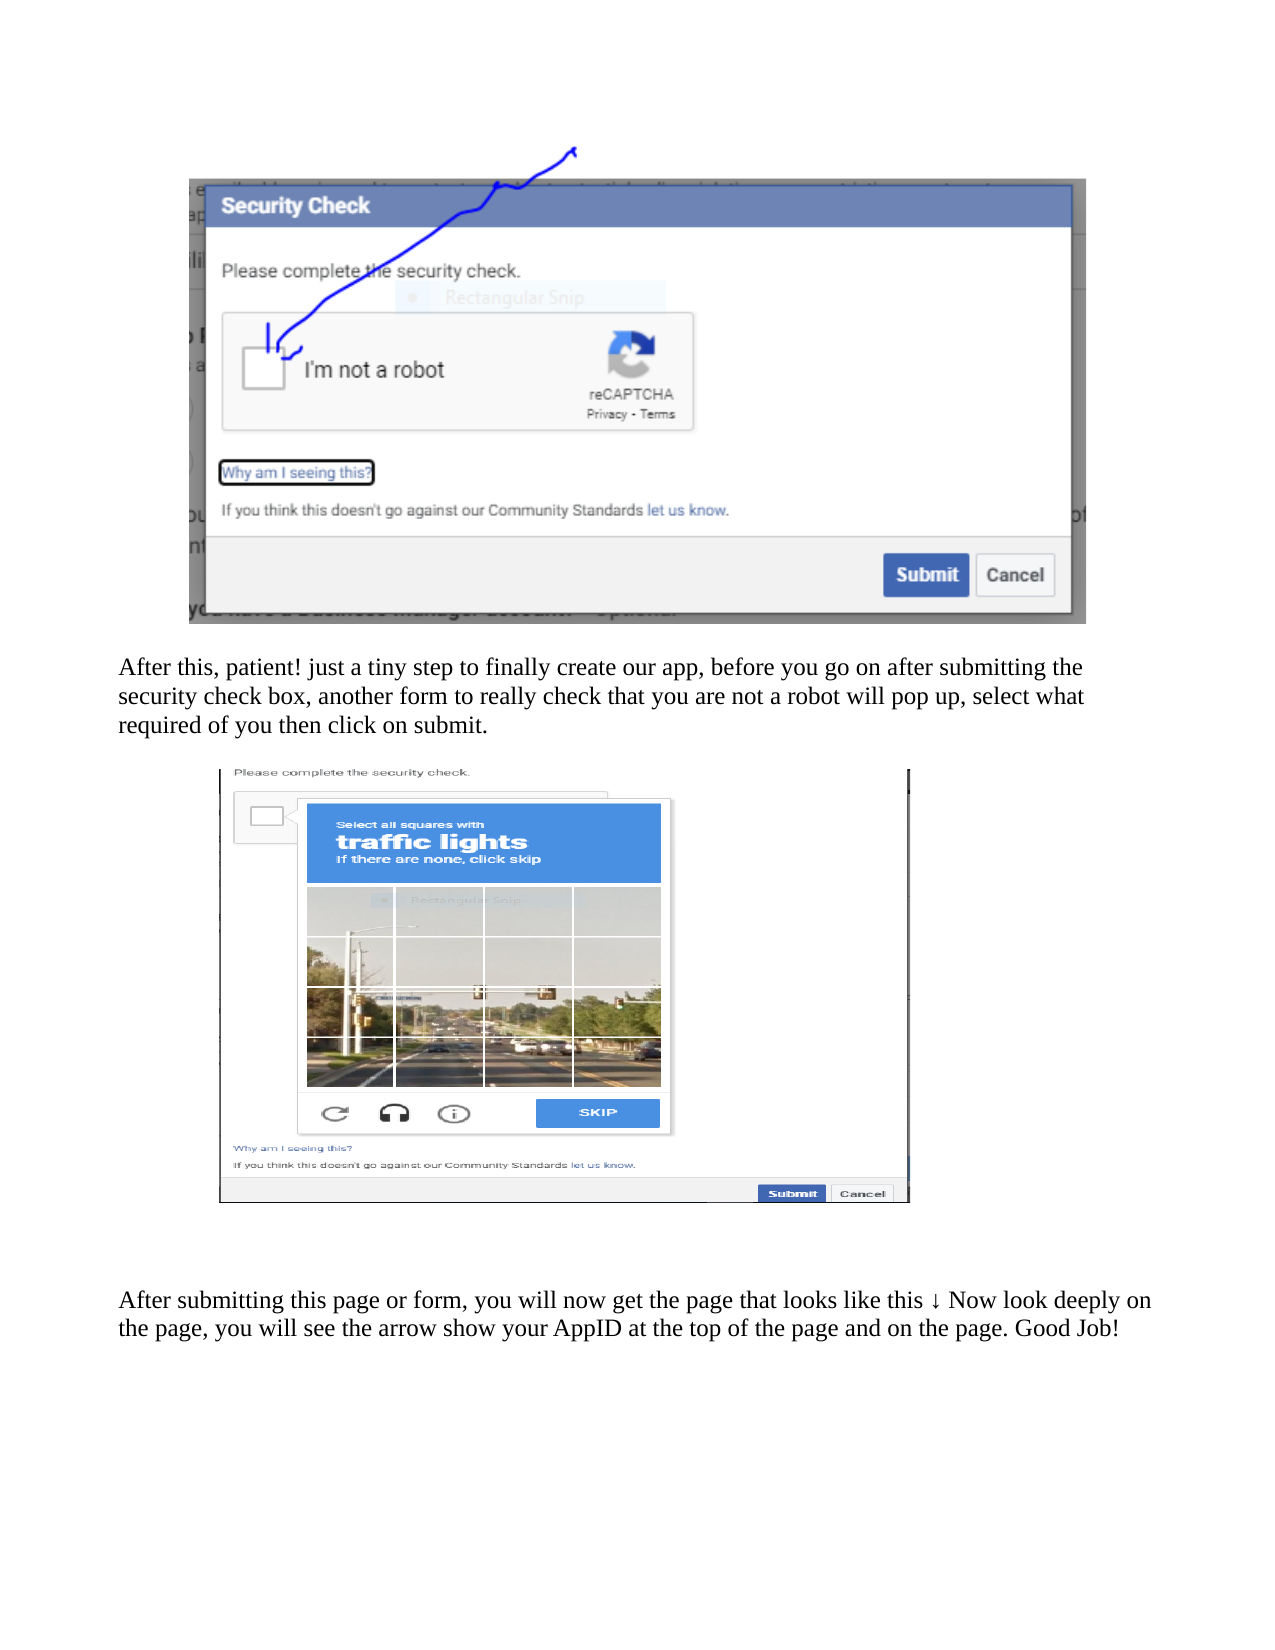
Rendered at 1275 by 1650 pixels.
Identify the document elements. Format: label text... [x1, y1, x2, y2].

picture [219, 769, 911, 1203]
text After this, patient! just a tiny step to finally create our app, before you go on after submitting the security check box, another form to really check that you are not a robot will pop up, select what required of you then click on submit. [118, 652, 1157, 738]
picture [189, 146, 1087, 624]
text After submitting this page or form, you will now get the page that looks like this ↓ Now look deeply on the page, you will see the arrow show your AppID at the top of the page and on the page. Good Job! [118, 1285, 1157, 1342]
